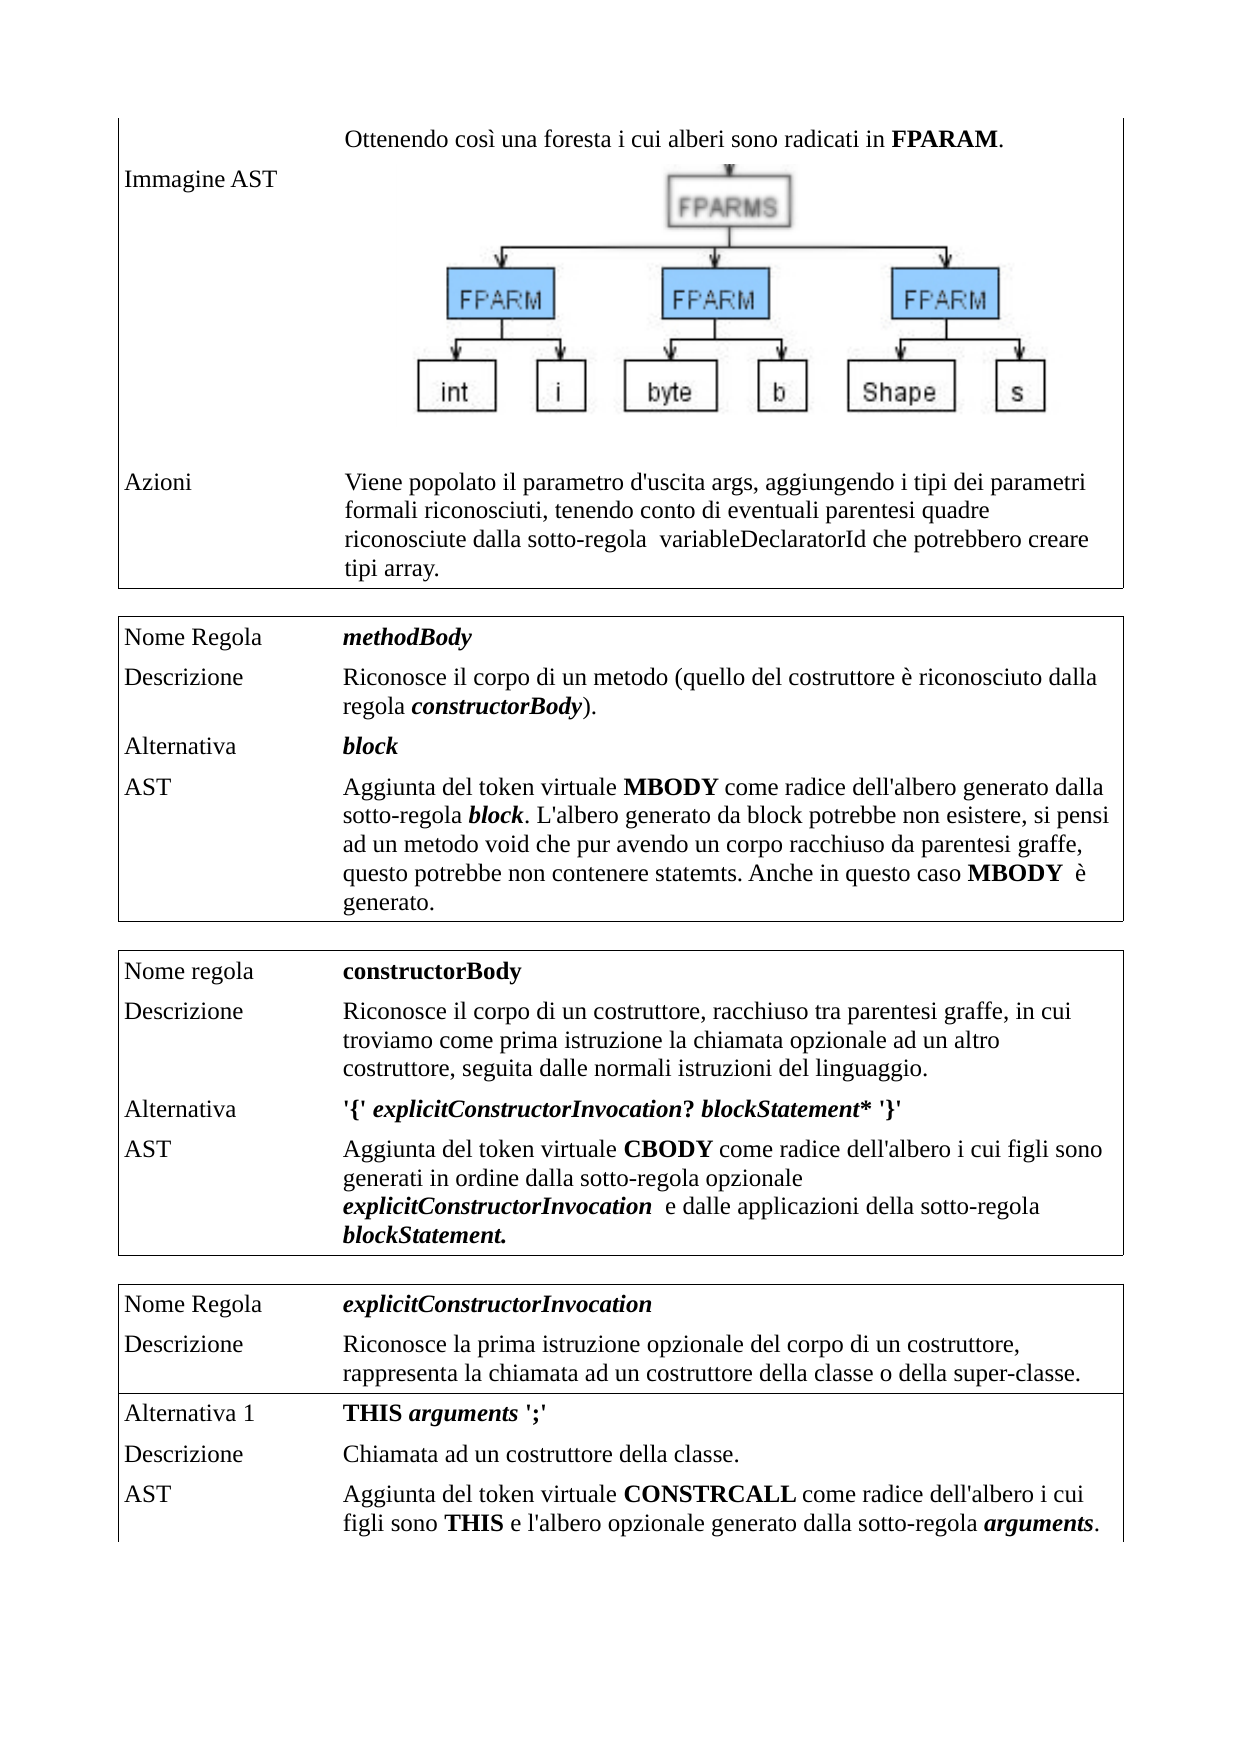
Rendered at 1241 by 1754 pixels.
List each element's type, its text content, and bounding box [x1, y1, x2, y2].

table_header explicitConstructorInvocation [337, 1285, 1123, 1324]
table_header Nome regola [119, 951, 337, 990]
table_cell Descrizione [119, 990, 337, 1088]
table_cell AST [119, 1128, 337, 1254]
picture [395, 164, 1067, 427]
table_cell Alternativa [119, 726, 337, 766]
table_cell '{' explicitConstructorInvocation? blockStatement* '}' [337, 1088, 1123, 1128]
table_cell THIS arguments ';' [337, 1394, 1123, 1433]
table_header methodBody [337, 617, 1123, 657]
table_cell Immagine AST [119, 158, 339, 461]
table_cell Azioni [119, 461, 339, 587]
table_header Nome Regola [119, 1285, 337, 1324]
table_cell Riconosce il corpo di un metodo (quello del costruttore è riconosciuto dalla regola constructorBody). [337, 657, 1123, 726]
table_cell Descrizione [119, 657, 337, 726]
table_cell Chiamata ad un costruttore della classe. [337, 1433, 1123, 1473]
table_header Nome Regola [119, 617, 337, 657]
table_cell Viene popolato il parametro d'uscita args, aggiungendo i tipi dei parametri formali riconosciuti, tenendo conto di eventuali parentesi quadre riconosciute dalla sotto-regola variableDeclaratorId che potrebbero creare tipi array. [339, 461, 1123, 587]
table_cell Riconosce il corpo di un costruttore, racchiuso tra parentesi graffe, in cui troviamo come prima istruzione la chiamata opzionale ad un altro costruttore, seguita dalle normali istruzioni del linguaggio. [337, 990, 1123, 1088]
table_cell Descrizione [119, 1324, 337, 1393]
table_cell Aggiunta del token virtuale CBODY come radice dell'albero i cui figli sono generati in ordine dalla sotto-regola opzionale explicitConstructorInvocation e dalle applicazioni della sotto-regola blockStatement. [337, 1128, 1123, 1254]
table_cell AST [119, 1473, 337, 1542]
table_header constructorBody [337, 951, 1123, 990]
table_cell block [337, 726, 1123, 766]
table_cell [119, 118, 339, 158]
table_cell AST [119, 766, 337, 921]
table_cell Alternativa 1 [119, 1394, 337, 1433]
table_cell Ottenendo così una foresta i cui alberi sono radicati in FPARAM. [339, 118, 1123, 158]
table_cell [339, 158, 1123, 461]
table_cell Alternativa [119, 1088, 337, 1128]
table_cell Riconosce la prima istruzione opzionale del corpo di un costruttore, rappresenta la chiamata ad un costruttore della classe o della super-classe. [337, 1324, 1123, 1393]
table_cell Aggiunta del token virtuale CONSTRCALL come radice dell'albero i cui figli sono THIS e l'albero opzionale generato dalla sotto-regola arguments. [337, 1473, 1123, 1542]
table_cell Descrizione [119, 1433, 337, 1473]
table_cell Aggiunta del token virtuale MBODY come radice dell'albero generato dalla sotto-regola block. L'albero generato da block potrebbe non esistere, si pensi ad un metodo void che pur avendo un corpo racchiuso da parentesi graffe, questo potrebbe non contenere statemts. Anche in questo caso MBODY è generato. [337, 766, 1123, 921]
